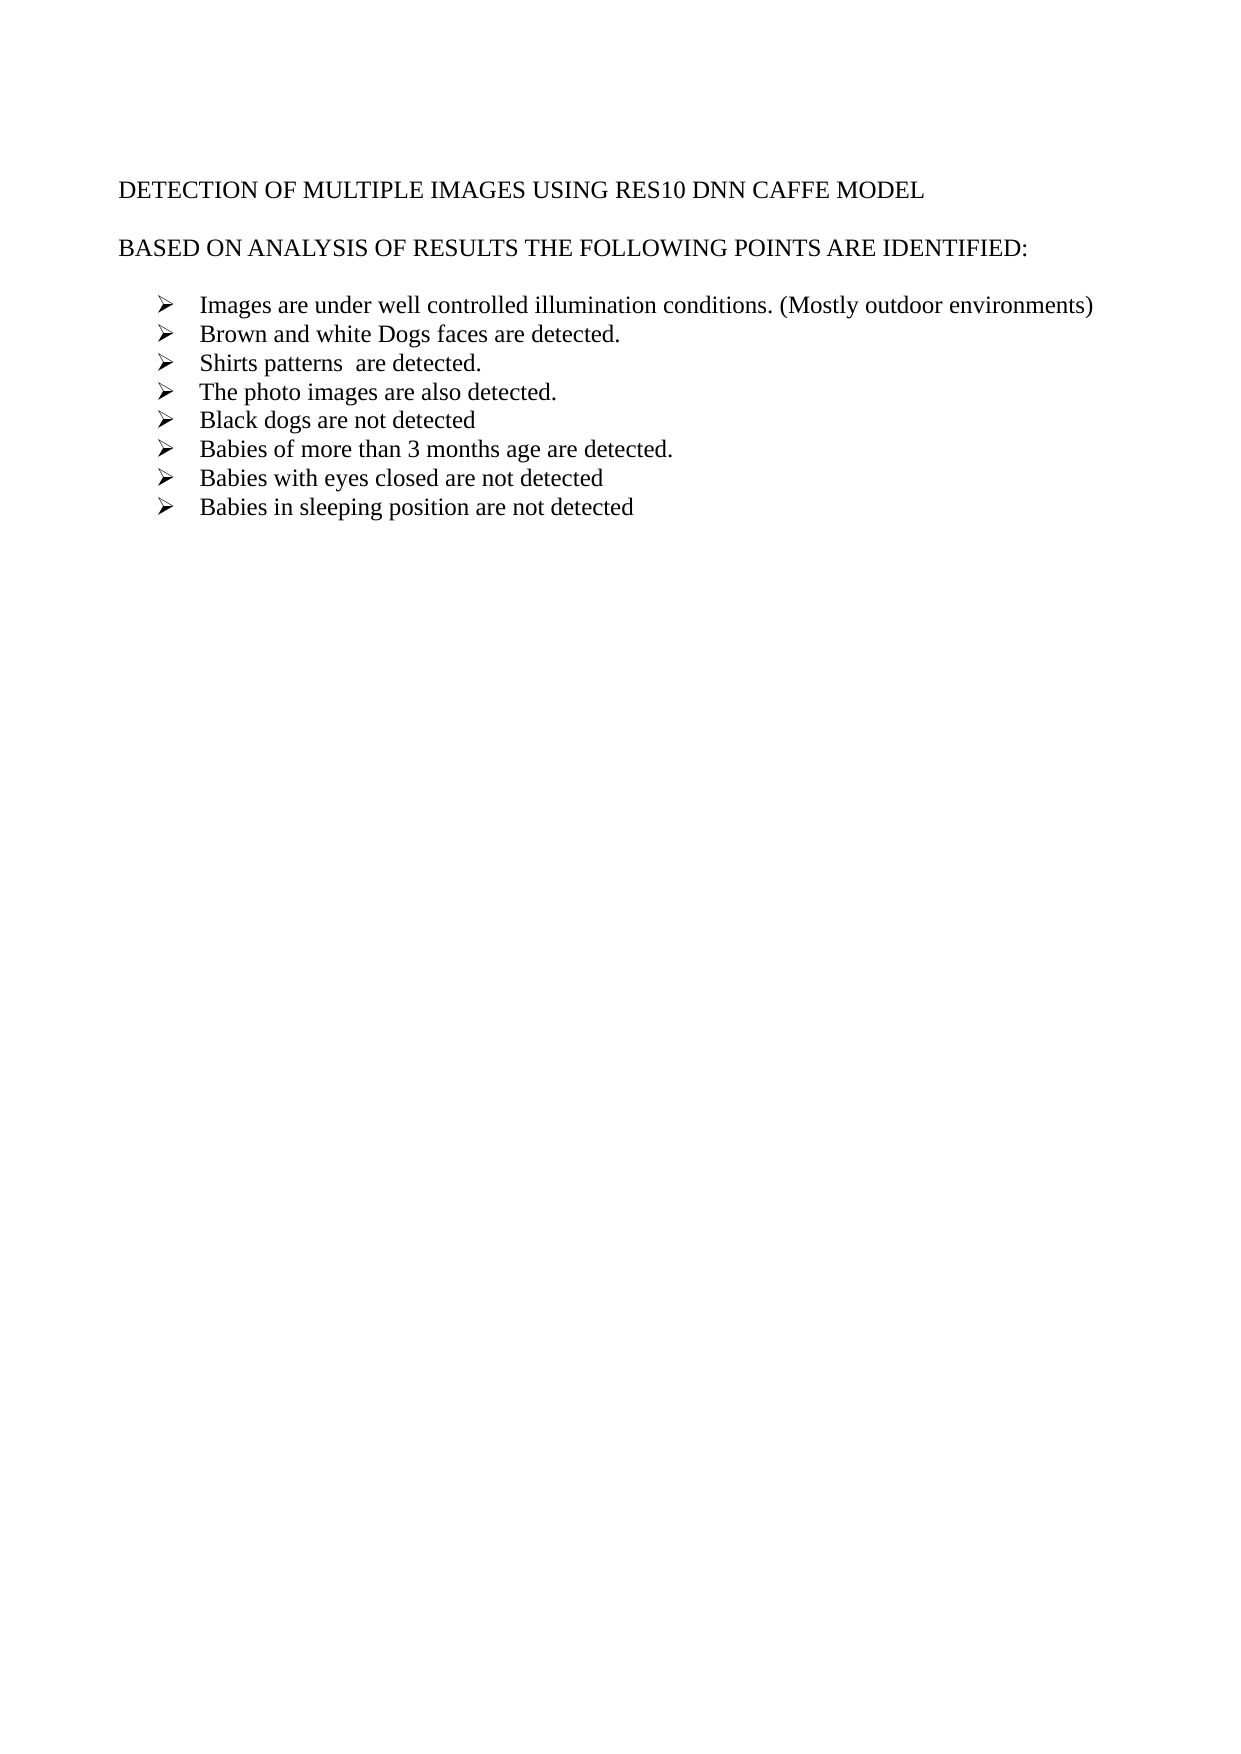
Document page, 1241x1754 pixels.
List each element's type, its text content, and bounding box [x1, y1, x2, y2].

list Shirts patterns are detected. [156, 348, 1122, 377]
text DETECTION OF MULTIPLE IMAGES USING RES10 DNN CAFFE MODEL [118, 176, 1122, 204]
text BASED ON ANALYSIS OF RESULTS THE FOLLOWING POINTS ARE IDENTIFIED: [118, 233, 1122, 262]
list Babies with eyes closed are not detected [156, 463, 1122, 492]
list Babies of more than 3 months age are detected. [156, 434, 1122, 463]
list Brown and white Dogs faces are detected. [156, 319, 1122, 348]
list Images are under well controlled illumination conditions. (Mostly outdoor environments) [156, 291, 1122, 319]
list Babies in sleeping position are not detected [156, 492, 1122, 521]
list The photo images are also detected. [156, 377, 1122, 406]
list Black dogs are not detected [156, 406, 1122, 434]
